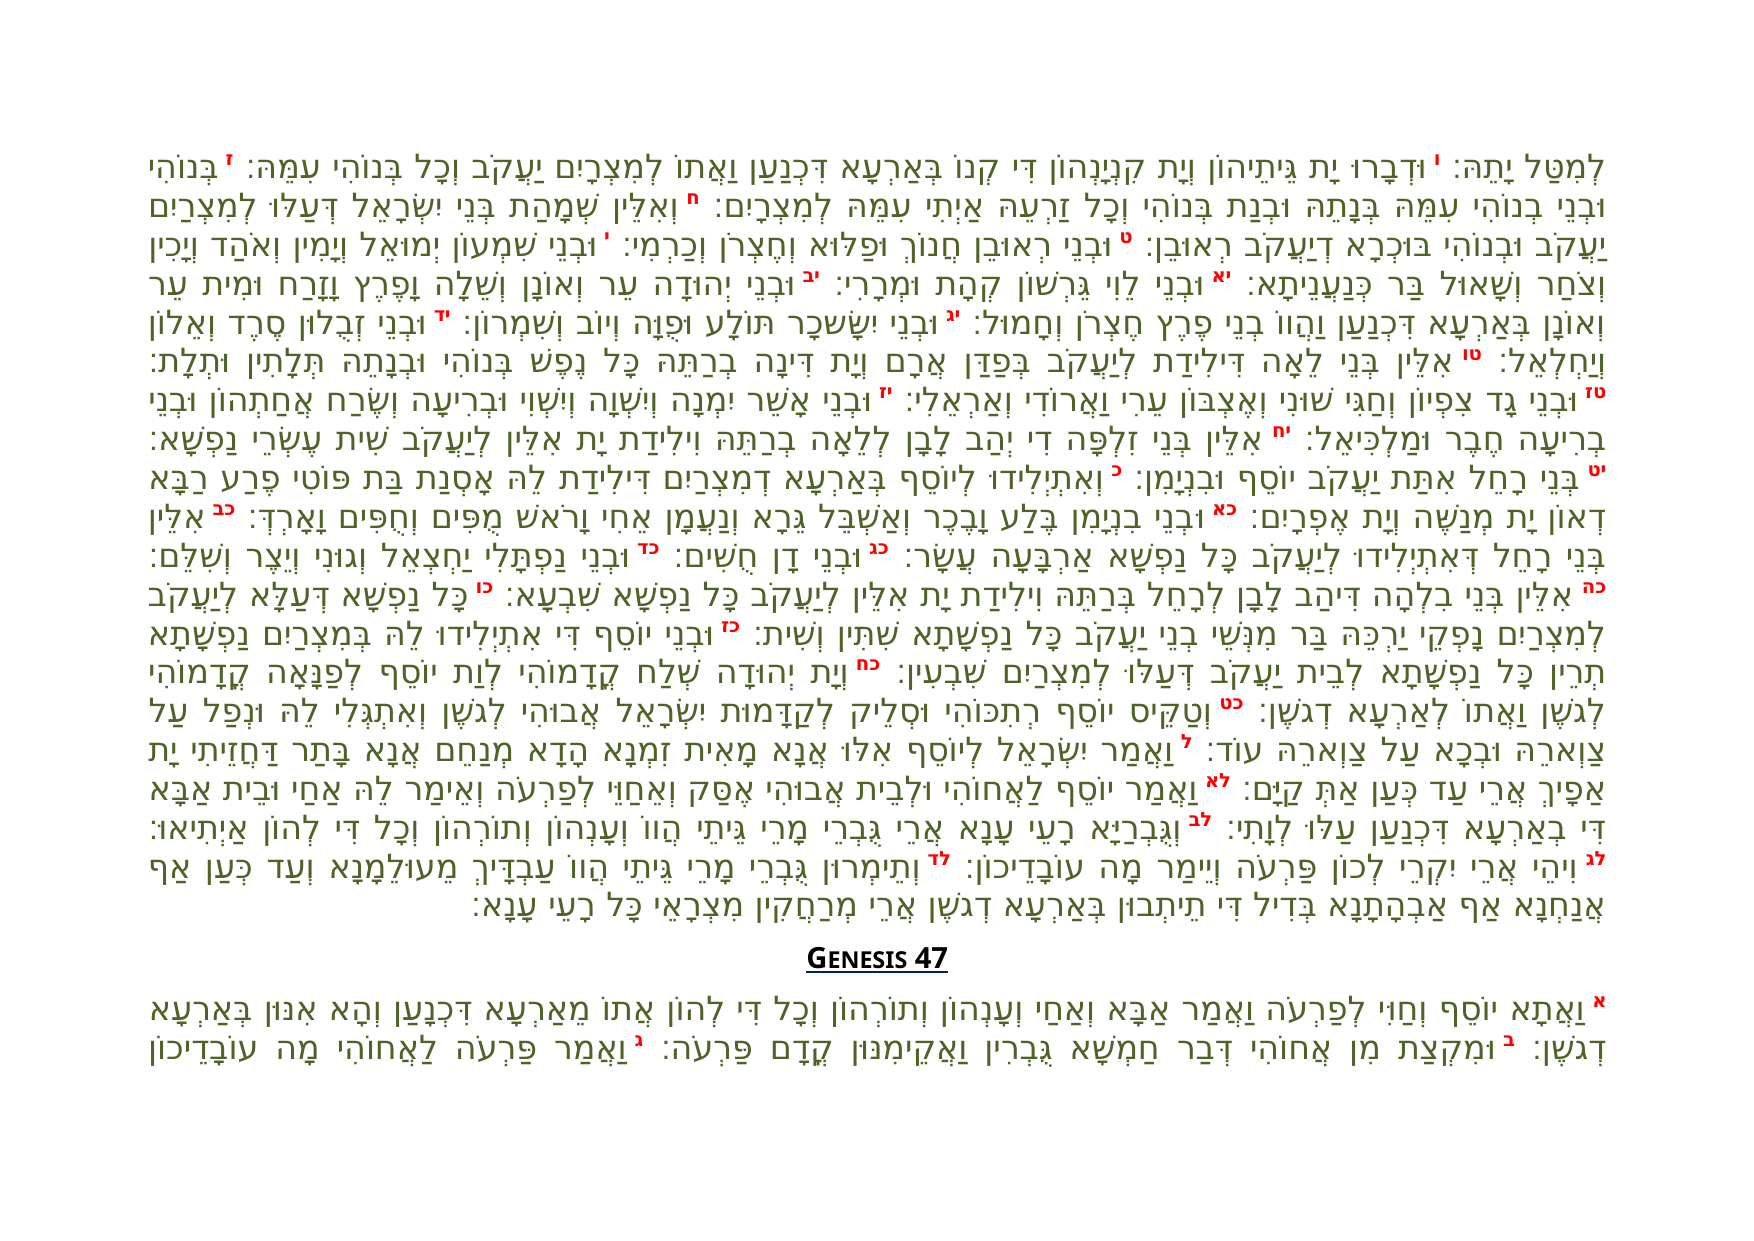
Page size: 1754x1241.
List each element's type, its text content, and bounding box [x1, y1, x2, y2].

text Genesis 47 [148, 937, 1606, 977]
text לְמִטַּל יָתֵהּ׃ ו וּדְבָרוּ יָת גֵּיתֵיהוֹן וְיָת קִנְיָנְהוֹן דִּי קְנוֹ בְּאַרְעָא דִּכְנַעַן וַאֲתוֹ לְמִצְרָיִם יַעֲקֹב וְכָל בְּנוֹהִי עִמֵּהּ׃ ז בְּנוֹהִי וּבְנֵי בְנוֹהִי עִמֵּהּ בְּנָתֵהּ וּבְנַת בְּנוֹהִי וְכָל זַרְעֵהּ אַיְתִי עִמֵּהּ לְמִצְרָיִם׃ ח וְאִלֵּין שְׁמָהַת בְּנֵי יִשְׂרָאֵל דְּעַלּוּ לְמִצְרַיִם יַעֲקֹב וּבְנוֹהִי בּוּכְרָא דְיַעֲקֹב רְאוּבֵן׃ ט וּבְנֵי רְאוּבֵן חֲנוֹךְ וּפַלּוּא וְחֶצְרֹן וְכַרְמִי׃ י וּבְנֵי שִׁמְעוֹן יְמוּאֵל וְיָמִין וְאֹהַד וְיָכִין וְצֹחַר וְשָׁאוּל בַּר כְּנַעֲנֵיתָא׃ יא וּבְנֵי לֵוִי גֵּרְשׁוֹן קְהָת וּמְרָרִי׃ יב וּבְנֵי יְהוּדָה עֵר וְאוֹנָן וְשֵׁלָה וָפֶרֶץ וָזָרַח וּמִית עֵר וְאוֹנָן בְּאַרְעָא דִּכְנַעַן וַהֲווֹ בְנֵי פֶרֶץ חֶצְרֹן וְחָמוּל׃ יג וּבְנֵי יִשָּׂשכָר תּוֹלָע וּפֻוָּה וְיוֹב וְשִׁמְרוֹן׃ יד וּבְנֵי זְבֻלוּן סֶרֶד וְאֵלוֹן וְיַחְלְאֵל׃ טו אִלֵּין בְּנֵי לֵאָה דִּילִידַת לְיַעֲקֹב בְּפַדַּן אֲרָם וְיָת דִּינָה בְרַתֵּהּ כָּל נֶפֶשׁ בְּנוֹהִי וּבְנָתֵהּ תְּלָתִין וּתְלָת׃ טז וּבְנֵי גָד צִפְיוֹן וְחַגִּי שׁוּנִי וְאֶצְבּוֹן עֵרִי וַאֲרוֹדִי וְאַרְאֵלִי׃ יז וּבְנֵי אָשֵׁר יִמְנָה וְיִשְׁוָה וְיִשְׁוִי וּבְרִיעָה וְשֶׂרַח אֲחַתְהוֹן וּבְנֵי בְרִיעָה חֶבֶר וּמַלְכִּיאֵל׃ יח אִלֵּין בְּנֵי זִלְפָּה דִי יְהַב לָבָן לְלֵאָה בְרַתֵּהּ וִילִידַת יָת אִלֵּין לְיַעֲקֹב שִׁית עֶשְׂרֵי נַפְשָׁא׃ יט בְּנֵי רָחֵל אִתַּת יַעֲקֹב יוֹסֵף וּבִנְיָמִן׃ כ וְאִתְיְלִידוּ לְיוֹסֵף בְּאַרְעָא דְמִצְרַיִם דִּילִידַת לֵהּ אָסְנַת בַּת פּוֹטִי פֶרַע רַבָּא דְאוֹן יָת מְנַשֶּׁה וְיָת אֶפְרָיִם׃ כא וּבְנֵי בִנְיָמִן בֶּלַע וָבֶכֶר וְאַשְׁבֵּל גֵּרָא וְנַעֲמָן אֵחִי וָרֹאשׁ מֻפִּים וְחֻפִּים וָאָרְדְּ׃ כב אִלֵּין בְּנֵי רָחֵל דְּאִתְיְלִידוּ לְיַעֲקֹב כָּל נַפְשָׁא אַרְבָּעָה עֲשָׂר׃ כג וּבְנֵי דָן חֻשִׁים׃ כד וּבְנֵי נַפְתָּלִי יַחְצְאֵל וְגוּנִי וְיֵצֶר וְשִׁלֵּם׃ כה אִלֵּין בְּנֵי בִלְהָה דִּיהַב לָבָן לְרָחֵל בְּרַתֵּהּ וִילִידַת יָת אִלֵּין לְיַעֲקֹב כָּל נַפְשָׁא שִׁבְעָא׃ כו כָּל נַפְשָׁא דְּעַלָּא לְיַעֲקֹב לְמִצְרַיִם נָפְקֵי יַרְכֵּהּ בַּר מִנְּשֵׁי בְנֵי יַעֲקֹב כָּל נַפְשָׁתָא שִׁתִּין וְשִׁית׃ כז וּבְנֵי יוֹסֵף דִּי אִתְיְלִידוּ לֵהּ בְּמִצְרַיִם נַפְשָׁתָא תְרֵין כָּל נַפְשָׁתָא לְבֵית יַעֲקֹב דְּעַלּוּ לְמִצְרַיִם שִׁבְעִין׃ כח וְיָת יְהוּדָה שְׁלַח קֳדָמוֹהִי לְוַת יוֹסֵף לְפַנָּאָה קֳדָמוֹהִי לְגשֶׁן וַאֲתוֹ לְאַרְעָא דְגשֶׁן׃ כט וְטַקֵּיס יוֹסֵף רְתִכּוֹהִי וּסְלֵיק לְקַדָּמוּת יִשְׂרָאֵל אֲבוּהִי לְגשֶׁן וְאִתְגְּלִי לֵהּ וּנְפַל עַל צַוְארֵהּ וּבְכָא עַל צַוְארֵהּ עוֹד׃ ל וַאֲמַר יִשְׂרָאֵל לְיוֹסֵף אִלּוּ אֲנָא מָאִית זִמְנָא הָדָא מְנַחֵם אֲנָא בָּתַר דַּחֲזֵיתִי יָת אַפָיךְ אֲרֵי עַד כְּעַן אַתְּ קַיָּם׃ לא וַאֲמַר יוֹסֵף לַאֲחוֹהִי וּלְבֵית אֲבוּהִי אֶסַּק וְאֵחַוֵּי לְפַרְעֹה וְאֵימַר לֵהּ אַחַי וּבֵית אַבָּא דִּי בְאַרְעָא דִּכְנַעַן עַלּוּ לְוָתִי׃ לב וְגֻּבְרַיָּא רָעֵי עָנָא אֲרֵי גֻּבְרֵי מָרֵי גֵּיתֵי הֲווֹ וְעָנְהוֹן וְתוֹרְהוֹן וְכָל דִּי לְהוֹן אַיְתִיאוּ׃ לג וִיהֵי אֲרֵי יִקְרֵי לְכוֹן פַּרְעֹה וְיֵימַר מָה עוֹבָדֵיכוֹן׃ לד וְתֵימְרוּן גֻּבְרֵי מָרֵי גֵּיתֵי הֲווֹ עַבְדָּיךְ מֵעוּלֵמָנָא וְעַד כְּעַן אַף אֲנַחְנָא אַף אַבְהָתָנָא בְּדִיל דִּי תֵיתְבוּן בְּאַרְעָא דְגשֶׁן אֲרֵי מְרַחֲקִין מִצְרָאֵי כָּל רָעֵי עָנָא׃ [148, 148, 1606, 925]
text א וַאֲתָא יוֹסֵף וְחַוִּי לְפַרְעֹה וַאֲמַר אַבָּא וְאַחַי וְעָנְהוֹן וְתוֹרְהוֹן וְכָל דִּי לְהוֹן אֲתוֹ מֵאַרְעָא דִּכְנָעַן וְהָא אִנּוּן בְּאַרְעָא דְגשֶׁן׃ ב וּמִקְצַת מִן אֲחוֹהִי דְּבַר חַמְשָׁא גֻּבְרִין וַאֲקֵימִנּוּן קֳדָם פַּרְעֹה׃ ג וַאֲמַר פַּרְעֹה לַאֲחוֹהִי מָה עוֹבָדֵיכוֹן [148, 989, 1606, 1067]
